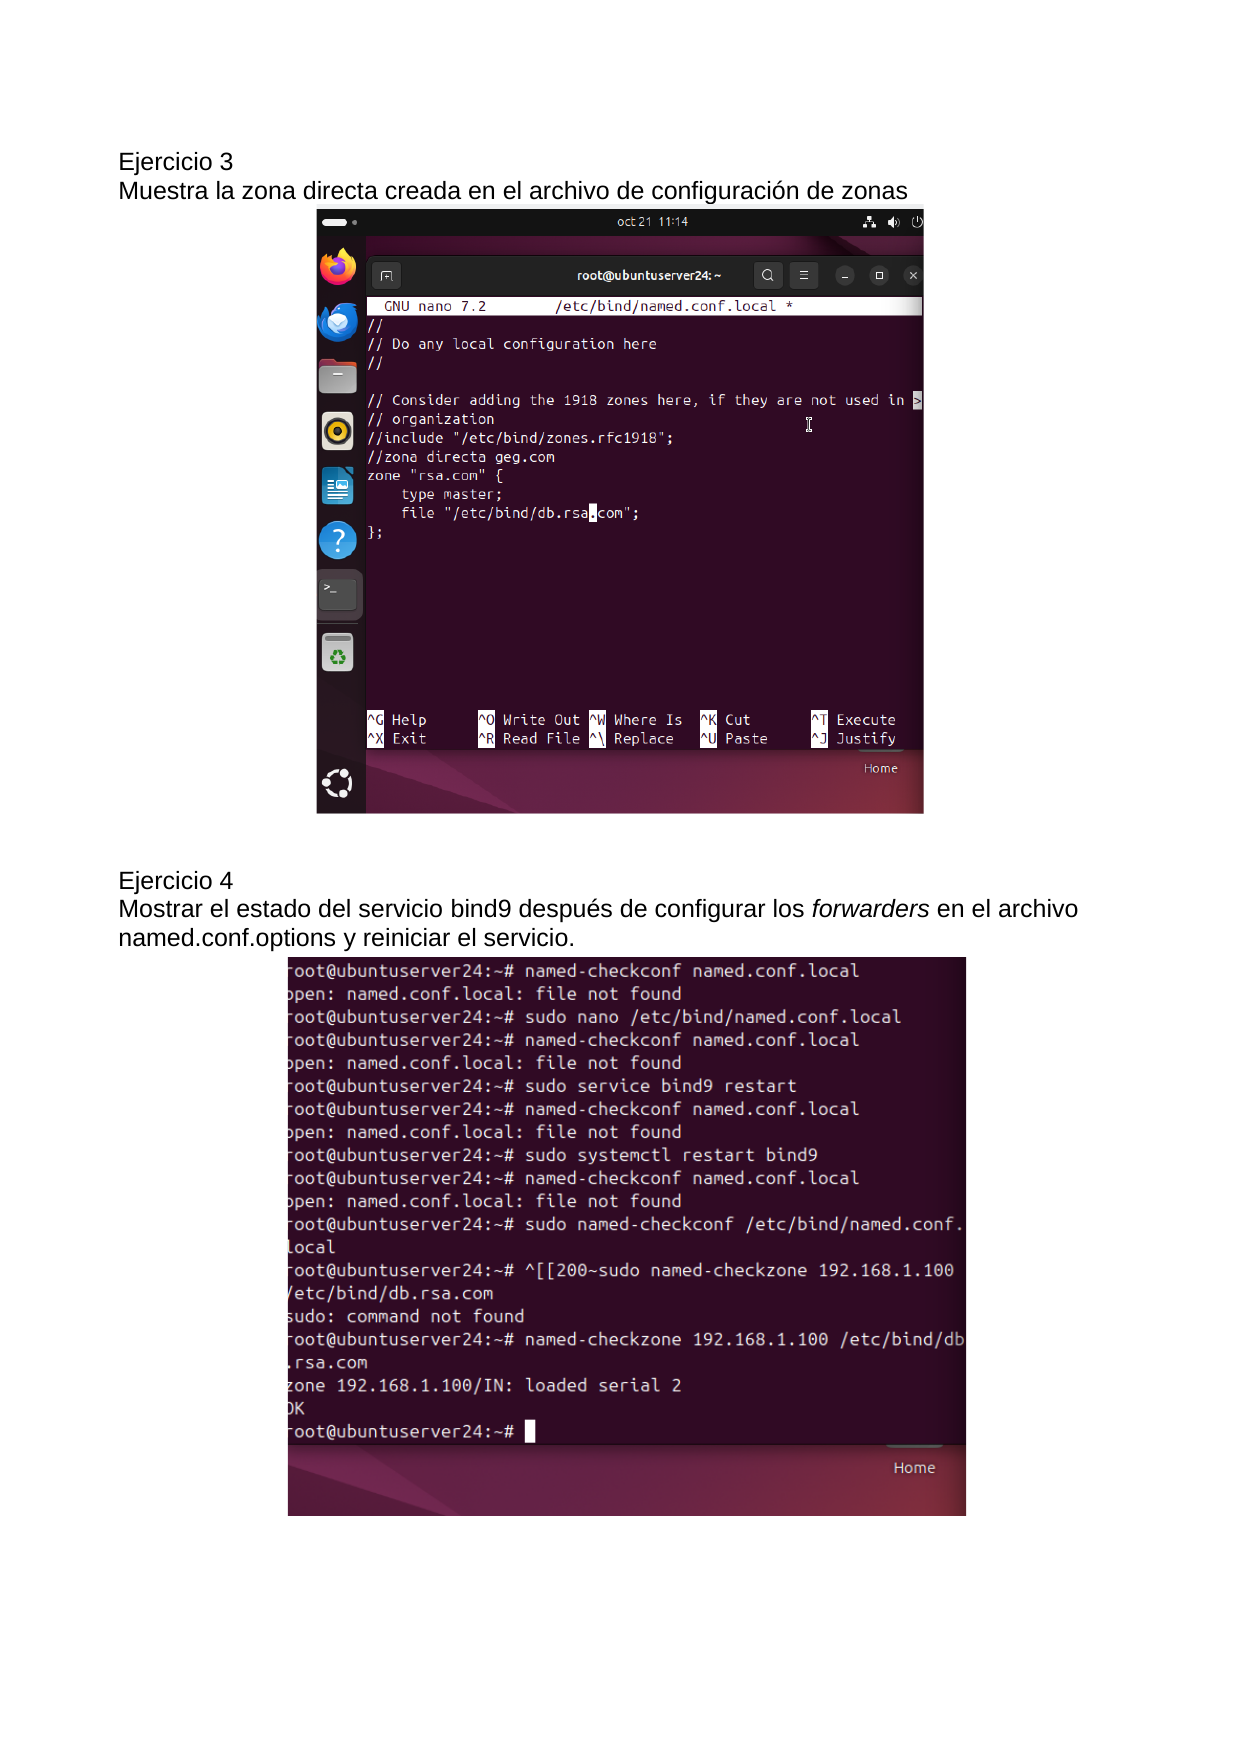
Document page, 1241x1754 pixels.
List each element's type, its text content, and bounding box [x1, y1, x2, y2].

text Mostrar el estado del servicio bind9 después de configurar los forwarders en el archivo named.conf.options y reiniciar el servicio. [118, 894, 1122, 952]
picture [287, 957, 967, 1516]
text Ejercicio 3 [118, 147, 1122, 176]
text Muestra la zona directa creada en el archivo de configuración de zonas [118, 176, 1122, 204]
text Ejercicio 4 [118, 866, 1122, 894]
picture [316, 204, 924, 814]
